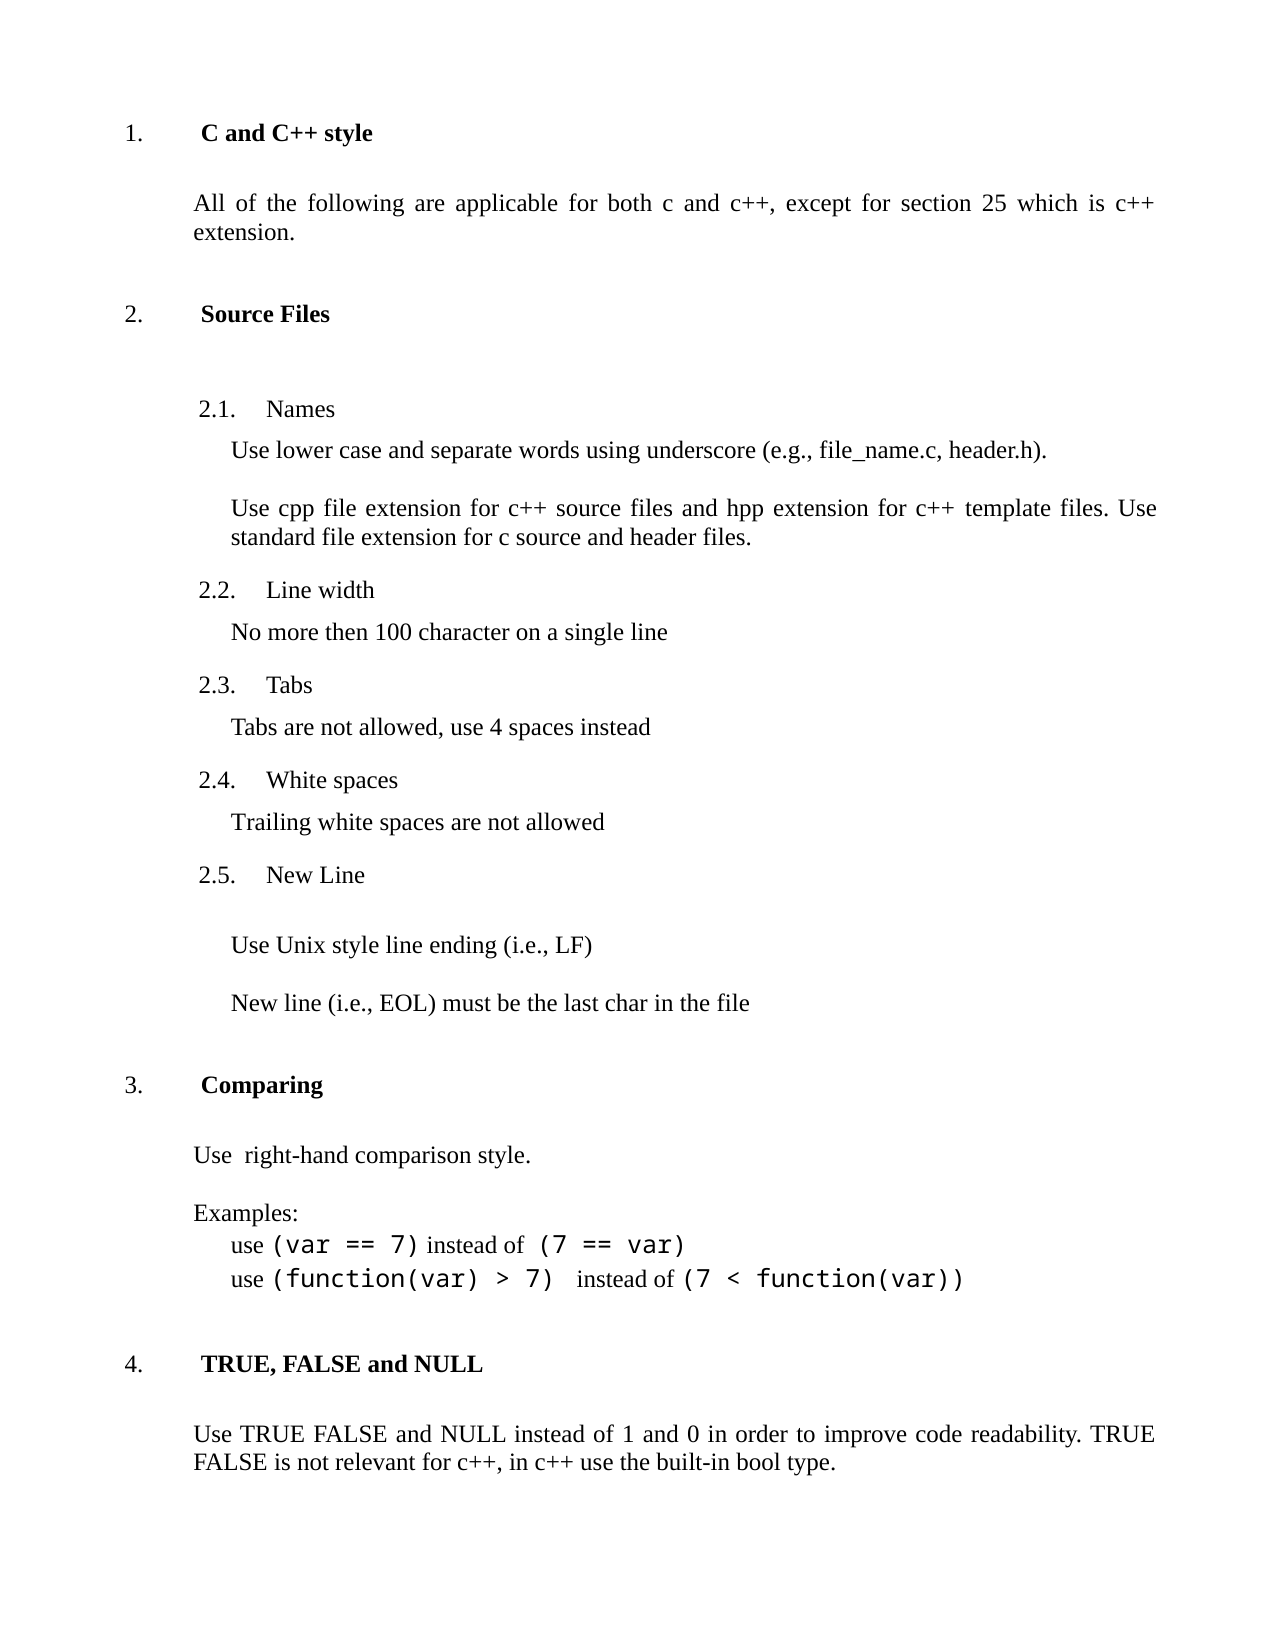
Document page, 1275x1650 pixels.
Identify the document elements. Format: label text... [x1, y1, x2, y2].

list No more then 100 character on a single line [193, 617, 1157, 646]
subtitle C and C++ style [118, 118, 1157, 147]
list Tabs are not allowed, use 4 spaces instead [193, 712, 1157, 741]
subtitle New Line [192, 861, 1157, 889]
list use (var == 7) instead of (7 == var) [193, 1227, 1157, 1261]
list Use Unix style line ending (i.e., LF) [193, 931, 1157, 959]
list Trailing white spaces are not allowed [193, 807, 1157, 836]
subtitle Source Files [118, 299, 1157, 328]
list Use right-hand comparison style. [156, 1141, 1157, 1169]
list Use TRUE FALSE and NULL instead of 1 and 0 in order to improve code readability. TRUE FALSE is not relevant for c++, in c++ use the built-in bool type. [156, 1419, 1157, 1476]
list All of the following are applicable for both c and c++, except for section 25 which is c++ extension. [156, 188, 1157, 246]
subtitle Line width [192, 576, 1157, 604]
subtitle Tabs [192, 671, 1157, 699]
list Examples: [156, 1198, 1157, 1227]
list Use cpp file extension for c++ source files and hpp extension for c++ template files. Use standard file extension for c source and header files. [193, 493, 1157, 551]
subtitle Names [192, 394, 1157, 423]
list Use lower case and separate words using underscore (e.g., file_name.c, header.h). [193, 436, 1157, 464]
subtitle White spaces [192, 766, 1157, 794]
subtitle Comparing [118, 1071, 1157, 1099]
subtitle TRUE, FALSE and NULL [118, 1349, 1157, 1377]
list use (function(var) > 7) instead of (7 < function(var)) [193, 1261, 1157, 1295]
list New line (i.e., EOL) must be the last char in the file [193, 988, 1157, 1017]
